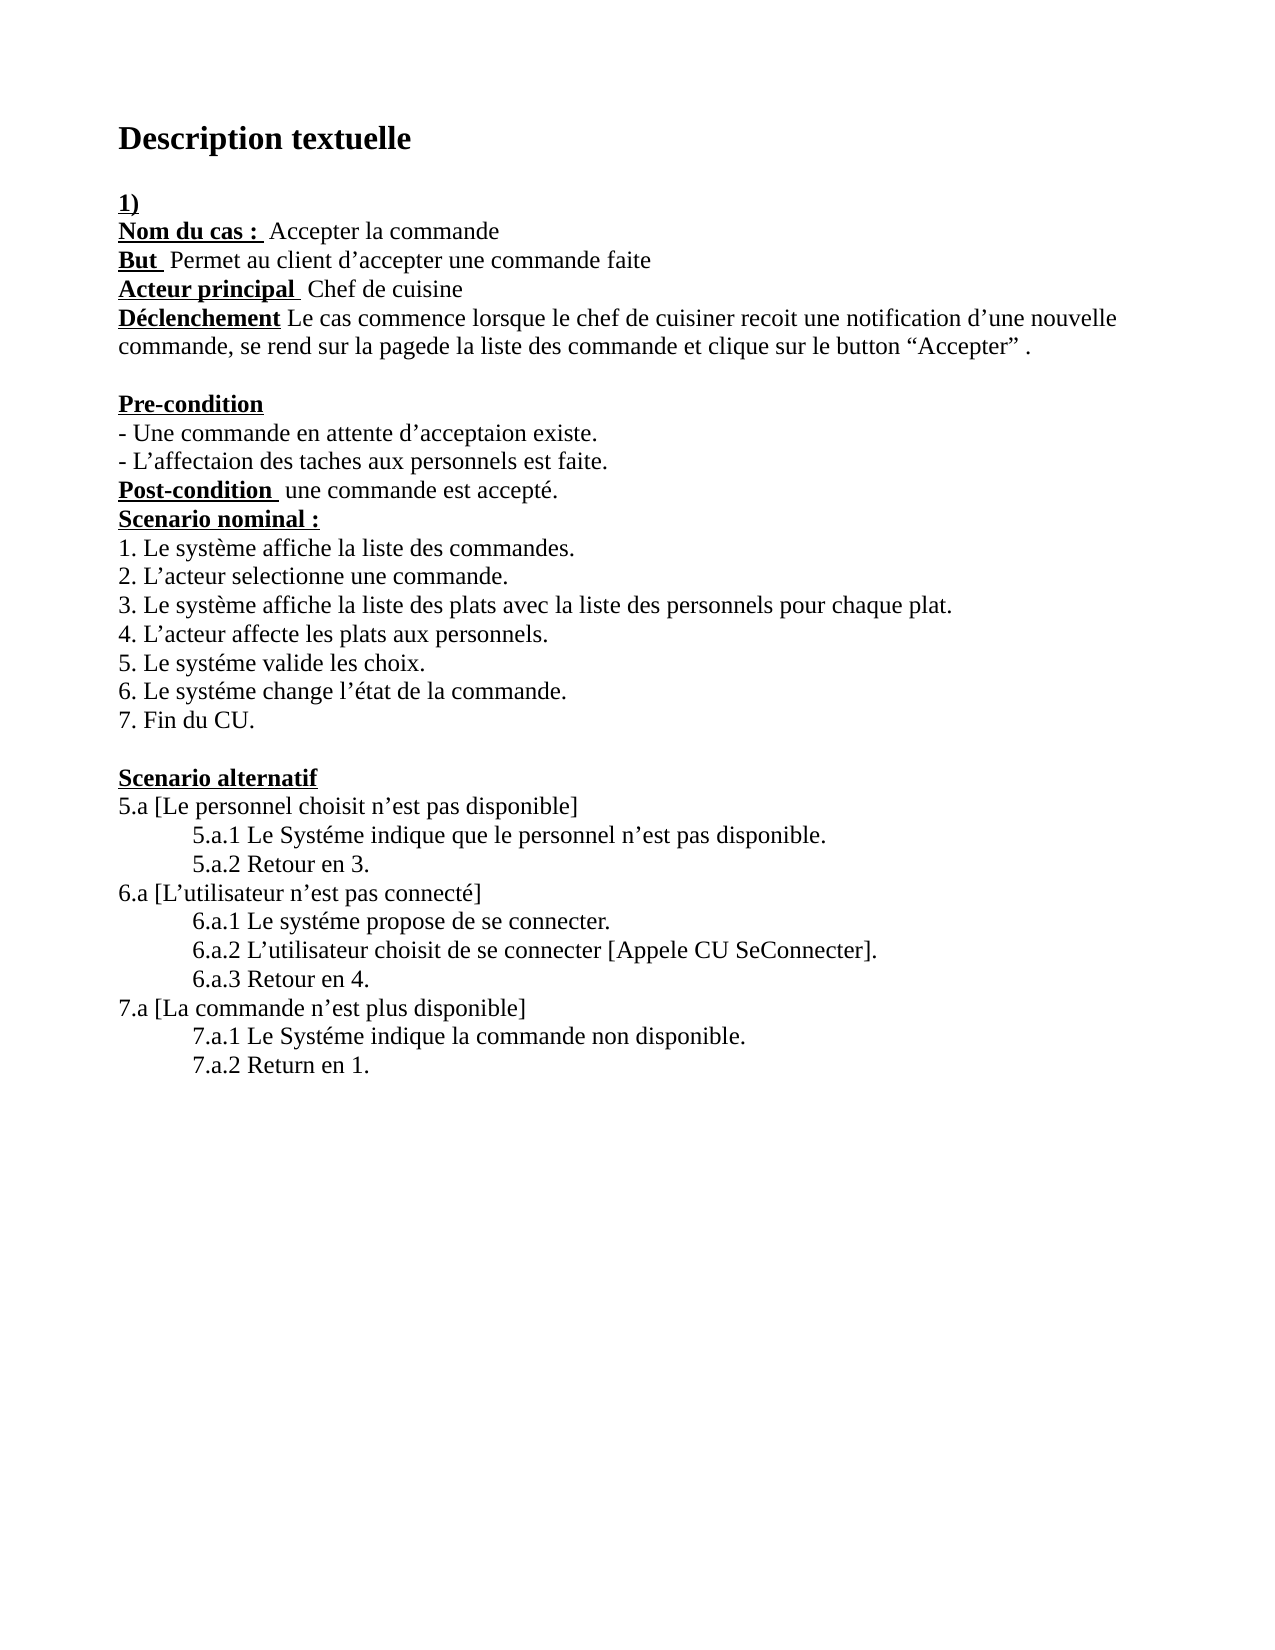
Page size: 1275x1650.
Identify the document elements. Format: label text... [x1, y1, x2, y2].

text Description textuelle [118, 118, 1157, 156]
text 7. Fin du CU. [118, 705, 1157, 734]
text - L’affectaion des taches aux personnels est faite. [118, 446, 1157, 475]
text Post-condition une commande est accepté. [118, 475, 1157, 504]
text 4. L’acteur affecte les plats aux personnels. [118, 619, 1157, 648]
text 5.a.1 Le Systéme indique que le personnel n’est pas disponible. [118, 820, 1157, 849]
text 6.a [L’utilisateur n’est pas connecté] [118, 878, 1157, 906]
text 6. Le systéme change l’état de la commande. [118, 676, 1157, 705]
text 6.a.3 Retour en 4. [118, 964, 1157, 993]
text Scenario nominal : [118, 504, 1157, 533]
text 7.a.2 Return en 1. [118, 1050, 1157, 1079]
text 3. Le système affiche la liste des plats avec la liste des personnels pour chaque plat. [118, 590, 1157, 619]
text 5. Le systéme valide les choix. [118, 648, 1157, 676]
text 1) [118, 188, 1157, 216]
text Scenario alternatif [118, 763, 1157, 791]
text 2. L’acteur selectionne une commande. [118, 561, 1157, 590]
text Déclenchement Le cas commence lorsque le chef de cuisiner recoit une notification d’une nouvelle commande, se rend sur la pagede la liste des commande et clique sur le button “Accepter” . [118, 303, 1157, 360]
text Pre-condition [118, 389, 1157, 418]
text - Une commande en attente d’acceptaion existe. [118, 418, 1157, 446]
text 1. Le système affiche la liste des commandes. [118, 533, 1157, 561]
text But Permet au client d’accepter une commande faite [118, 245, 1157, 274]
text 7.a [La commande n’est plus disponible] [118, 993, 1157, 1021]
text 6.a.2 L’utilisateur choisit de se connecter [Appele CU SeConnecter]. [118, 935, 1157, 964]
text 7.a.1 Le Systéme indique la commande non disponible. [118, 1021, 1157, 1050]
text Nom du cas : Accepter la commande [118, 216, 1157, 245]
text 5.a.2 Retour en 3. [118, 849, 1157, 878]
text 6.a.1 Le systéme propose de se connecter. [118, 906, 1157, 935]
text 5.a [Le personnel choisit n’est pas disponible] [118, 791, 1157, 820]
text Acteur principal Chef de cuisine [118, 274, 1157, 303]
